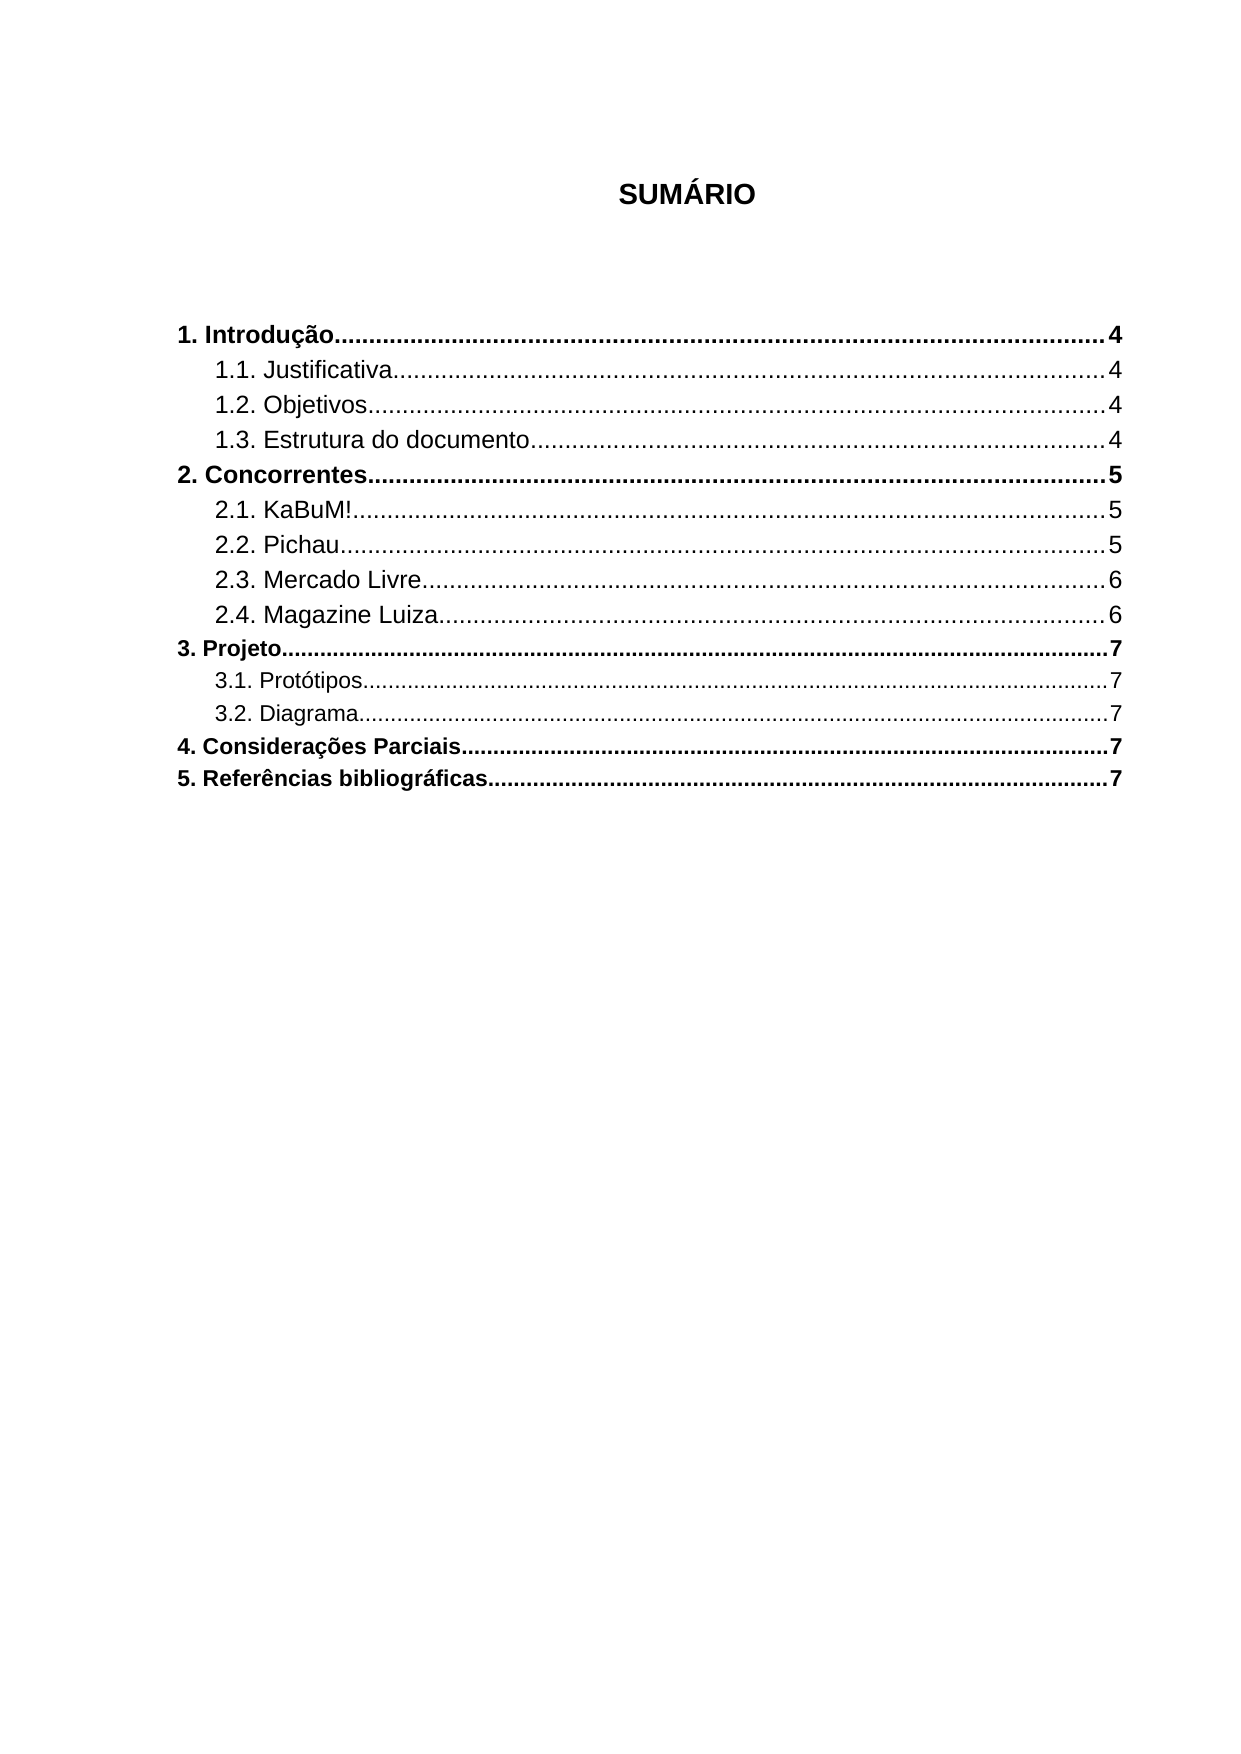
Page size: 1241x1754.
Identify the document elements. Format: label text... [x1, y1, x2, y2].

text 3.1. Protótipos 7 [214, 667, 1122, 694]
text 1.2. Objetivos 4 [214, 390, 1122, 419]
text 1.3. Estrutura do documento 4 [214, 425, 1122, 454]
text 1.1. Justificativa 4 [214, 355, 1122, 384]
text 1. Introdução 4 [177, 320, 1122, 349]
text SUMÁRIO [177, 177, 1122, 211]
text 2. Concorrentes 5 [177, 460, 1122, 489]
text 3. Projeto 7 [177, 635, 1122, 661]
text 2.3. Mercado Livre 6 [214, 565, 1122, 594]
text 3.2. Diagrama 7 [214, 700, 1122, 726]
text 2.2. Pichau 5 [214, 530, 1122, 559]
text 2.4. Magazine Luiza 6 [214, 600, 1122, 629]
text 2.1. KaBuM! 5 [214, 495, 1122, 524]
text 4. Considerações Parciais 7 [177, 733, 1122, 759]
text 5. Referências bibliográficas 7 [177, 765, 1122, 792]
